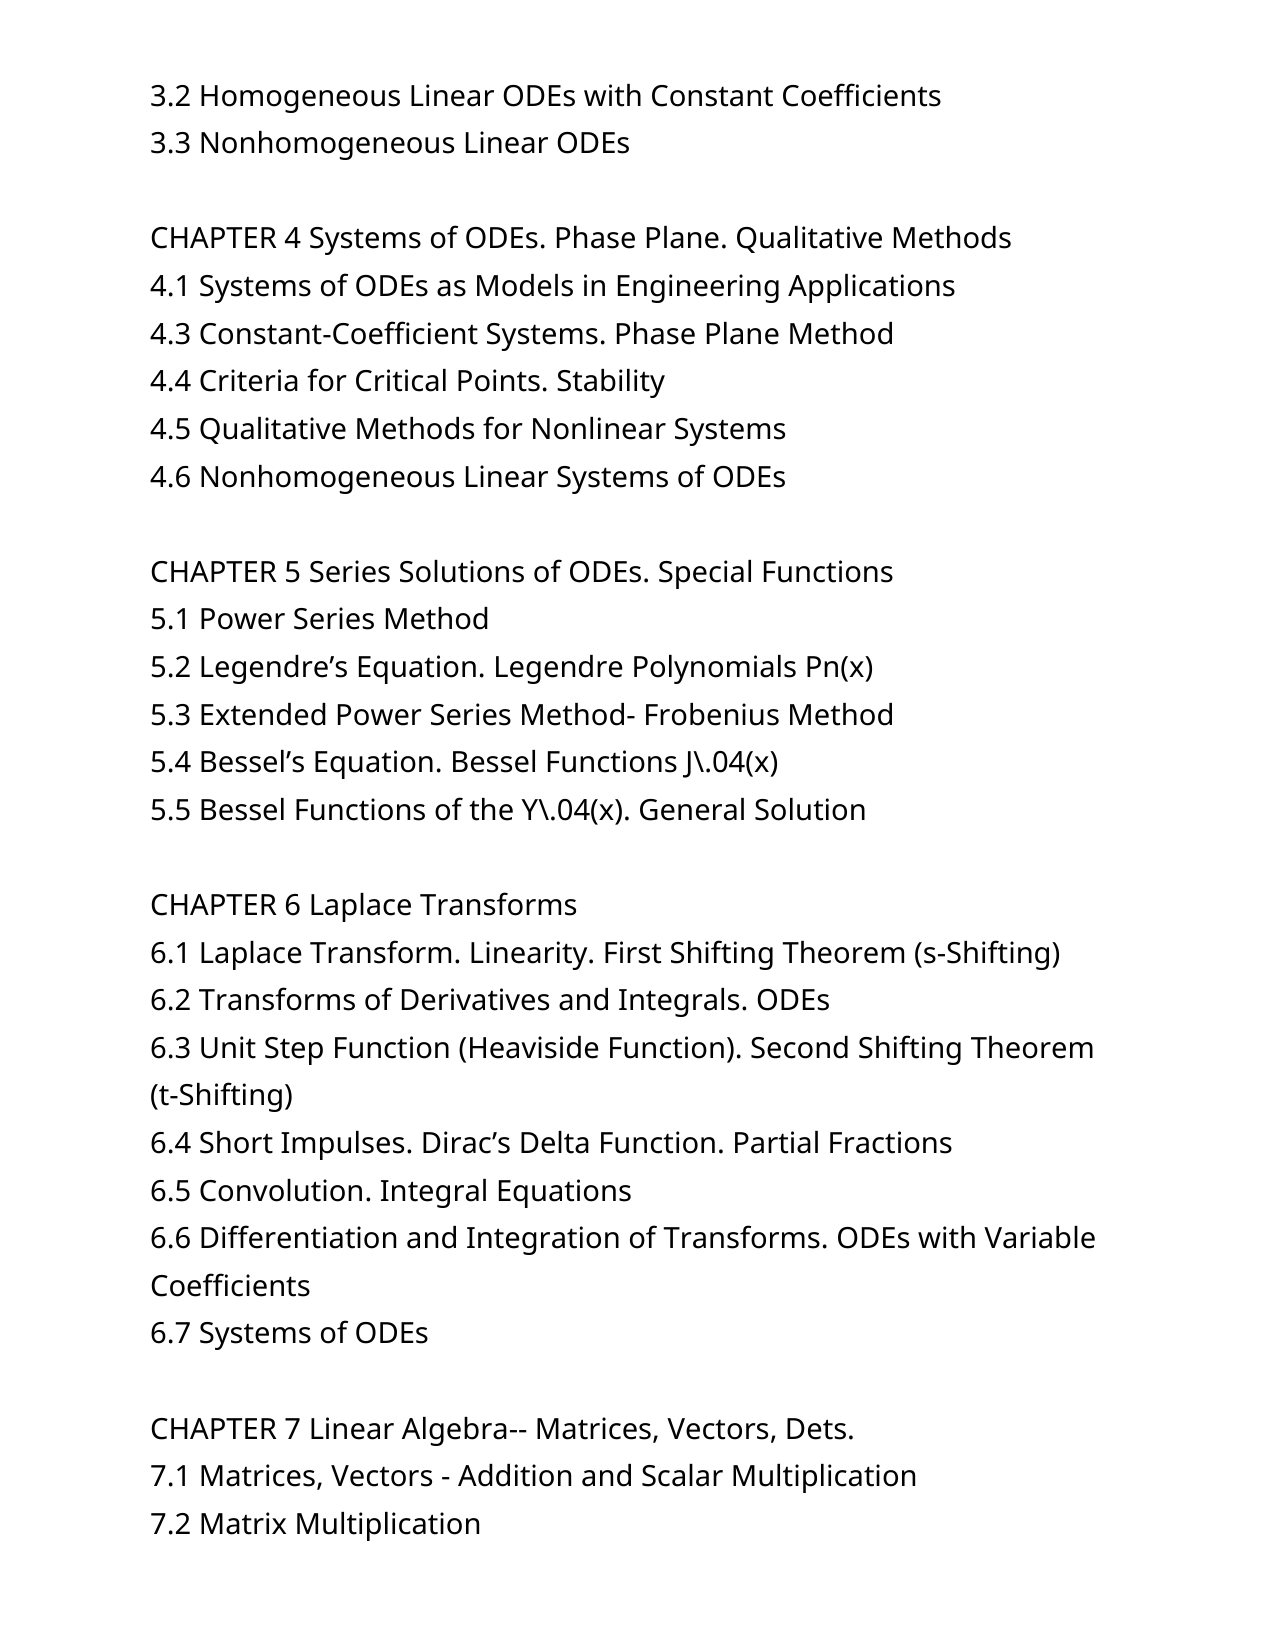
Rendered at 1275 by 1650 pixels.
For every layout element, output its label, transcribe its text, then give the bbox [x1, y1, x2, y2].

text 5.1 Power Series Method [150, 599, 1125, 638]
text 6.7 Systems of ODEs [150, 1313, 1125, 1352]
text CHAPTER 6 Laplace Transforms [150, 884, 1125, 924]
text 6.2 Transforms of Derivatives and Integrals. ODEs [150, 979, 1125, 1019]
text 6.6 Differentiation and Integration of Transforms. ODEs with Variable Coefficients [150, 1217, 1125, 1305]
text CHAPTER 7 Linear Algebra-- Matrices, Vectors, Dets. [150, 1408, 1125, 1448]
text 4.3 Constant-Coefficient Systems. Phase Plane Method [150, 313, 1125, 353]
text 6.5 Convolution. Integral Equations [150, 1170, 1125, 1209]
text 3.2 Homogeneous Linear ODEs with Constant Coefficients [150, 75, 1125, 115]
text 5.5 Bessel Functions of the Y\.04(x). General Solution [150, 789, 1125, 829]
text 4.4 Criteria for Critical Points. Stability [150, 361, 1125, 400]
text 4.5 Qualitative Methods for Nonlinear Systems [150, 408, 1125, 448]
text 4.6 Nonhomogeneous Linear Systems of ODEs [150, 456, 1125, 496]
text CHAPTER 4 Systems of ODEs. Phase Plane. Qualitative Methods [150, 218, 1125, 257]
text 5.2 Legendre’s Equation. Legendre Polynomials Pn(x) [150, 646, 1125, 686]
text 6.1 Laplace Transform. Linearity. First Shifting Theorem (s-Shifting) [150, 932, 1125, 972]
text CHAPTER 5 Series Solutions of ODEs. Special Functions [150, 551, 1125, 591]
text 3.3 Nonhomogeneous Linear ODEs [150, 123, 1125, 162]
text 5.4 Bessel’s Equation. Bessel Functions J\.04(x) [150, 741, 1125, 781]
text 7.1 Matrices, Vectors - Addition and Scalar Multiplication [150, 1456, 1125, 1495]
text 7.2 Matrix Multiplication [150, 1503, 1125, 1543]
text 6.3 Unit Step Function (Heaviside Function). Second Shifting Theorem (t-Shifting) [150, 1027, 1125, 1114]
text 4.1 Systems of ODEs as Models in Engineering Applications [150, 265, 1125, 305]
text 5.3 Extended Power Series Method- Frobenius Method [150, 694, 1125, 733]
text 6.4 Short Impulses. Dirac’s Delta Function. Partial Fractions [150, 1122, 1125, 1162]
